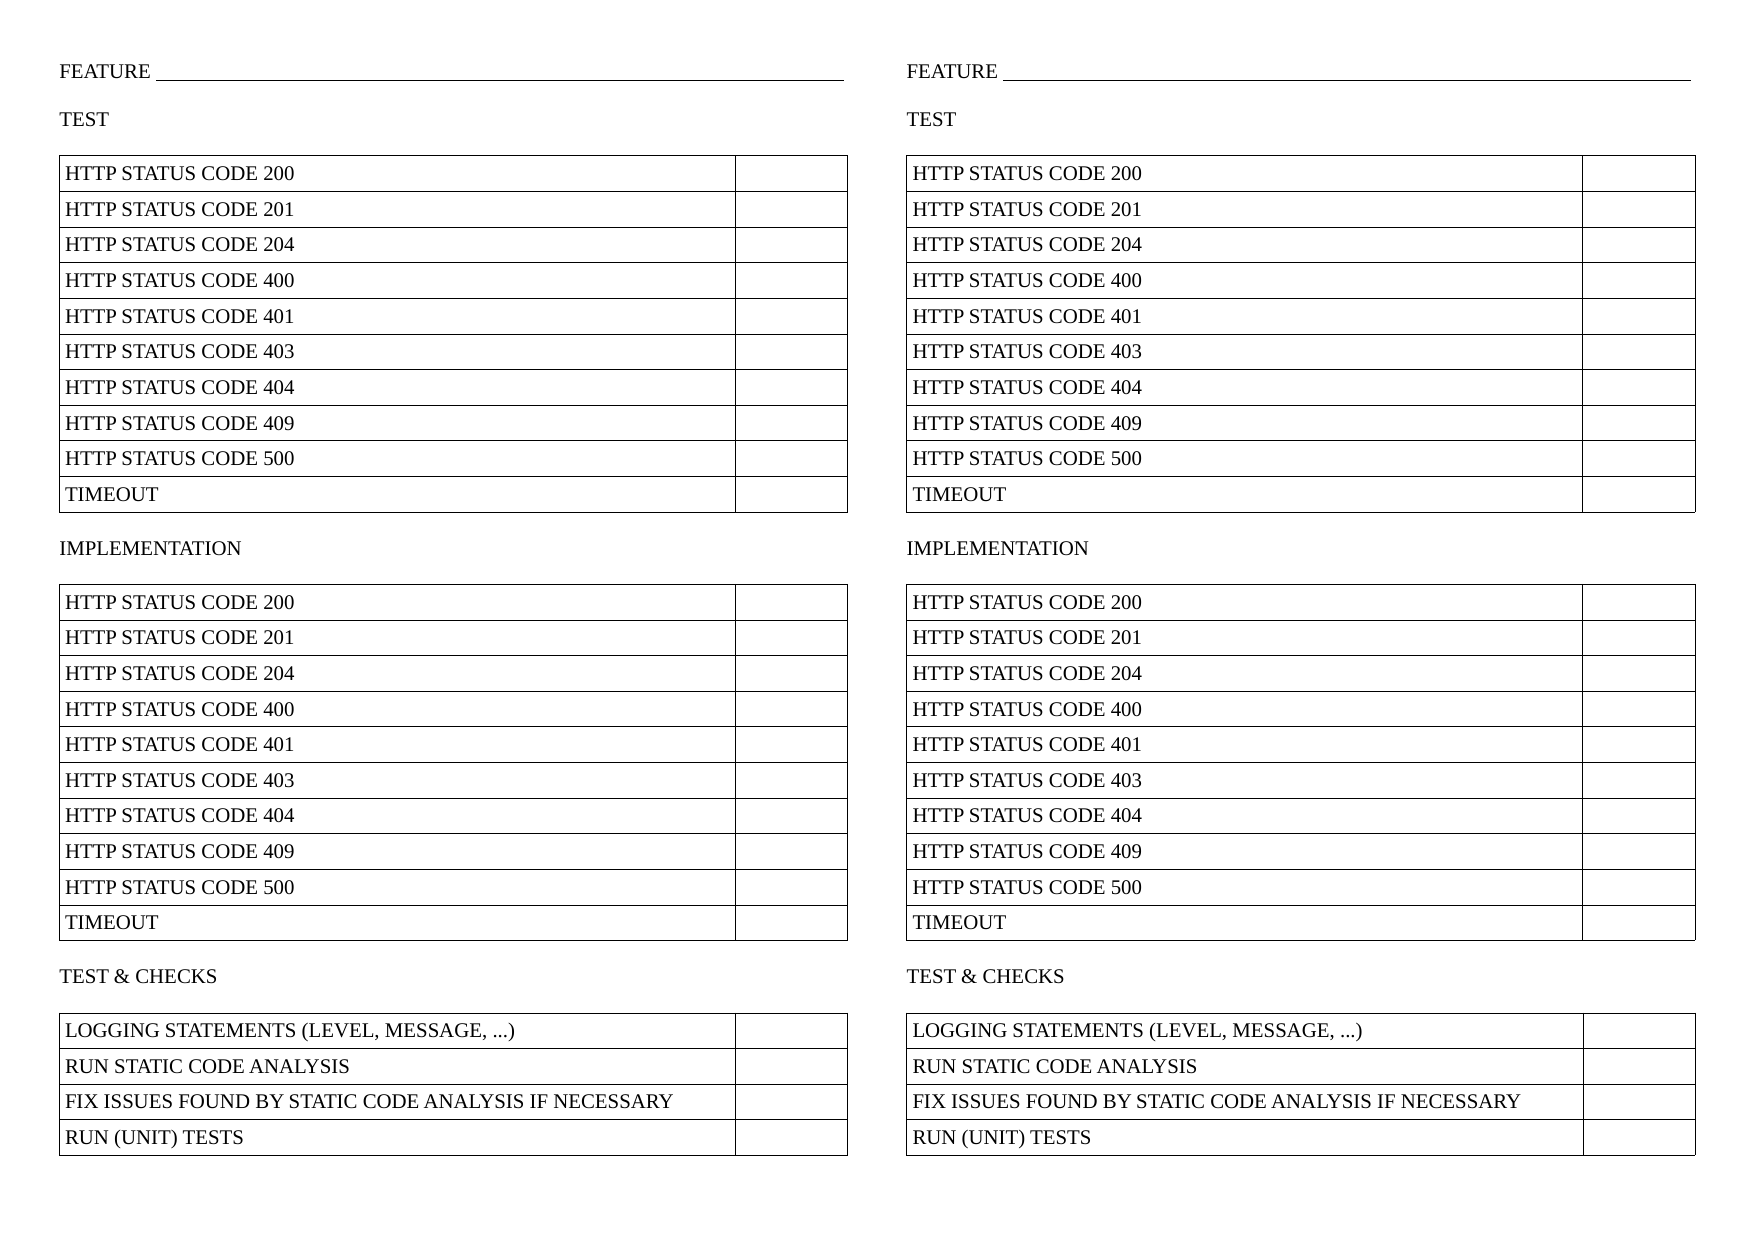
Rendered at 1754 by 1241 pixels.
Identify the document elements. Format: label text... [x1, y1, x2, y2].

table_cell [736, 656, 847, 691]
table_cell [736, 192, 847, 227]
table_header HTTP STATUS CODE 200 [60, 156, 735, 191]
text TEST [59, 107, 847, 131]
table_cell [1583, 335, 1695, 369]
table_cell [736, 1085, 847, 1119]
table_cell [1583, 727, 1695, 762]
table_header HTTP STATUS CODE 200 [60, 585, 735, 619]
table_cell [1583, 406, 1695, 440]
table_cell [1584, 1120, 1695, 1155]
table_cell [736, 335, 847, 369]
table_header [736, 585, 847, 619]
table_cell RUN (UNIT) TESTS [60, 1120, 735, 1155]
table_cell [736, 406, 847, 440]
table_cell FIX ISSUES FOUND BY STATIC CODE ANALYSIS IF NECESSARY [60, 1085, 735, 1119]
table_cell HTTP STATUS CODE 404 [60, 370, 735, 405]
table_cell [736, 1049, 847, 1084]
table_cell HTTP STATUS CODE 500 [907, 441, 1582, 476]
table_cell HTTP STATUS CODE 401 [60, 727, 735, 762]
table_cell RUN (UNIT) TESTS [907, 1120, 1583, 1155]
table_cell HTTP STATUS CODE 201 [60, 192, 735, 227]
table_cell [1583, 192, 1695, 227]
table_cell [736, 263, 847, 298]
table_cell HTTP STATUS CODE 403 [60, 763, 735, 798]
table_header [1583, 585, 1695, 619]
table_cell HTTP STATUS CODE 400 [60, 263, 735, 298]
table_cell HTTP STATUS CODE 404 [907, 370, 1582, 405]
text FEATURE [906, 59, 1695, 83]
table_cell [1583, 370, 1695, 405]
text IMPLEMENTATION [59, 536, 847, 560]
table_cell HTTP STATUS CODE 400 [60, 692, 735, 726]
table_cell [736, 906, 847, 940]
table_cell HTTP STATUS CODE 204 [60, 656, 735, 691]
table_header LOGGING STATEMENTS (LEVEL, MESSAGE, ...) [60, 1014, 735, 1048]
text TEST & CHECKS [906, 964, 1695, 988]
table_cell HTTP STATUS CODE 409 [907, 406, 1582, 440]
table_cell TIMEOUT [60, 477, 735, 512]
table_cell HTTP STATUS CODE 201 [907, 192, 1582, 227]
table_cell [1583, 477, 1695, 512]
table_cell HTTP STATUS CODE 204 [907, 656, 1582, 691]
table_cell [736, 1120, 847, 1155]
table_header [1583, 156, 1695, 191]
table_cell [736, 228, 847, 262]
table_cell [1583, 621, 1695, 655]
table_cell [1583, 228, 1695, 262]
table_cell HTTP STATUS CODE 204 [907, 228, 1582, 262]
table_cell [736, 727, 847, 762]
table_cell [736, 477, 847, 512]
table_cell HTTP STATUS CODE 400 [907, 692, 1582, 726]
table_cell HTTP STATUS CODE 403 [907, 763, 1582, 798]
table_cell HTTP STATUS CODE 404 [60, 799, 735, 833]
table_cell HTTP STATUS CODE 201 [907, 621, 1582, 655]
table_header HTTP STATUS CODE 200 [907, 585, 1582, 619]
table_cell [1583, 299, 1695, 333]
table_cell HTTP STATUS CODE 401 [907, 299, 1582, 333]
table_cell [1583, 906, 1695, 940]
table_cell HTTP STATUS CODE 500 [907, 870, 1582, 904]
table_cell TIMEOUT [60, 906, 735, 940]
table_cell [1583, 441, 1695, 476]
table_cell TIMEOUT [907, 906, 1582, 940]
table_cell [1584, 1049, 1695, 1084]
table_cell HTTP STATUS CODE 201 [60, 621, 735, 655]
table_cell HTTP STATUS CODE 401 [907, 727, 1582, 762]
table_cell HTTP STATUS CODE 204 [60, 228, 735, 262]
table_cell [736, 763, 847, 798]
table_cell [1583, 692, 1695, 726]
table_cell HTTP STATUS CODE 409 [60, 406, 735, 440]
table_header [736, 156, 847, 191]
table_cell HTTP STATUS CODE 403 [907, 335, 1582, 369]
table_cell [736, 621, 847, 655]
table_cell HTTP STATUS CODE 500 [60, 870, 735, 904]
table_cell [736, 799, 847, 833]
text TEST [906, 107, 1695, 131]
text TEST & CHECKS [59, 964, 847, 988]
table_cell [1583, 870, 1695, 904]
table_cell RUN STATIC CODE ANALYSIS [907, 1049, 1583, 1084]
table_cell [1583, 656, 1695, 691]
table_header [1584, 1014, 1695, 1048]
table_header [736, 1014, 847, 1048]
table_cell [736, 870, 847, 904]
table_cell [1583, 834, 1695, 869]
table_cell TIMEOUT [907, 477, 1582, 512]
table_cell [1583, 763, 1695, 798]
table_cell [1584, 1085, 1695, 1119]
table_header HTTP STATUS CODE 200 [907, 156, 1582, 191]
table_cell [736, 370, 847, 405]
table_cell [1583, 263, 1695, 298]
text FEATURE [59, 59, 847, 83]
table_cell [736, 692, 847, 726]
table_header LOGGING STATEMENTS (LEVEL, MESSAGE, ...) [907, 1014, 1583, 1048]
table_cell [736, 441, 847, 476]
table_cell [736, 299, 847, 333]
table_cell HTTP STATUS CODE 400 [907, 263, 1582, 298]
text IMPLEMENTATION [906, 536, 1695, 560]
table_cell HTTP STATUS CODE 403 [60, 335, 735, 369]
table_cell HTTP STATUS CODE 409 [907, 834, 1582, 869]
table_cell HTTP STATUS CODE 404 [907, 799, 1582, 833]
table_cell FIX ISSUES FOUND BY STATIC CODE ANALYSIS IF NECESSARY [907, 1085, 1583, 1119]
table_cell HTTP STATUS CODE 401 [60, 299, 735, 333]
table_cell HTTP STATUS CODE 409 [60, 834, 735, 869]
table_cell [1583, 799, 1695, 833]
table_cell HTTP STATUS CODE 500 [60, 441, 735, 476]
table_cell RUN STATIC CODE ANALYSIS [60, 1049, 735, 1084]
table_cell [736, 834, 847, 869]
